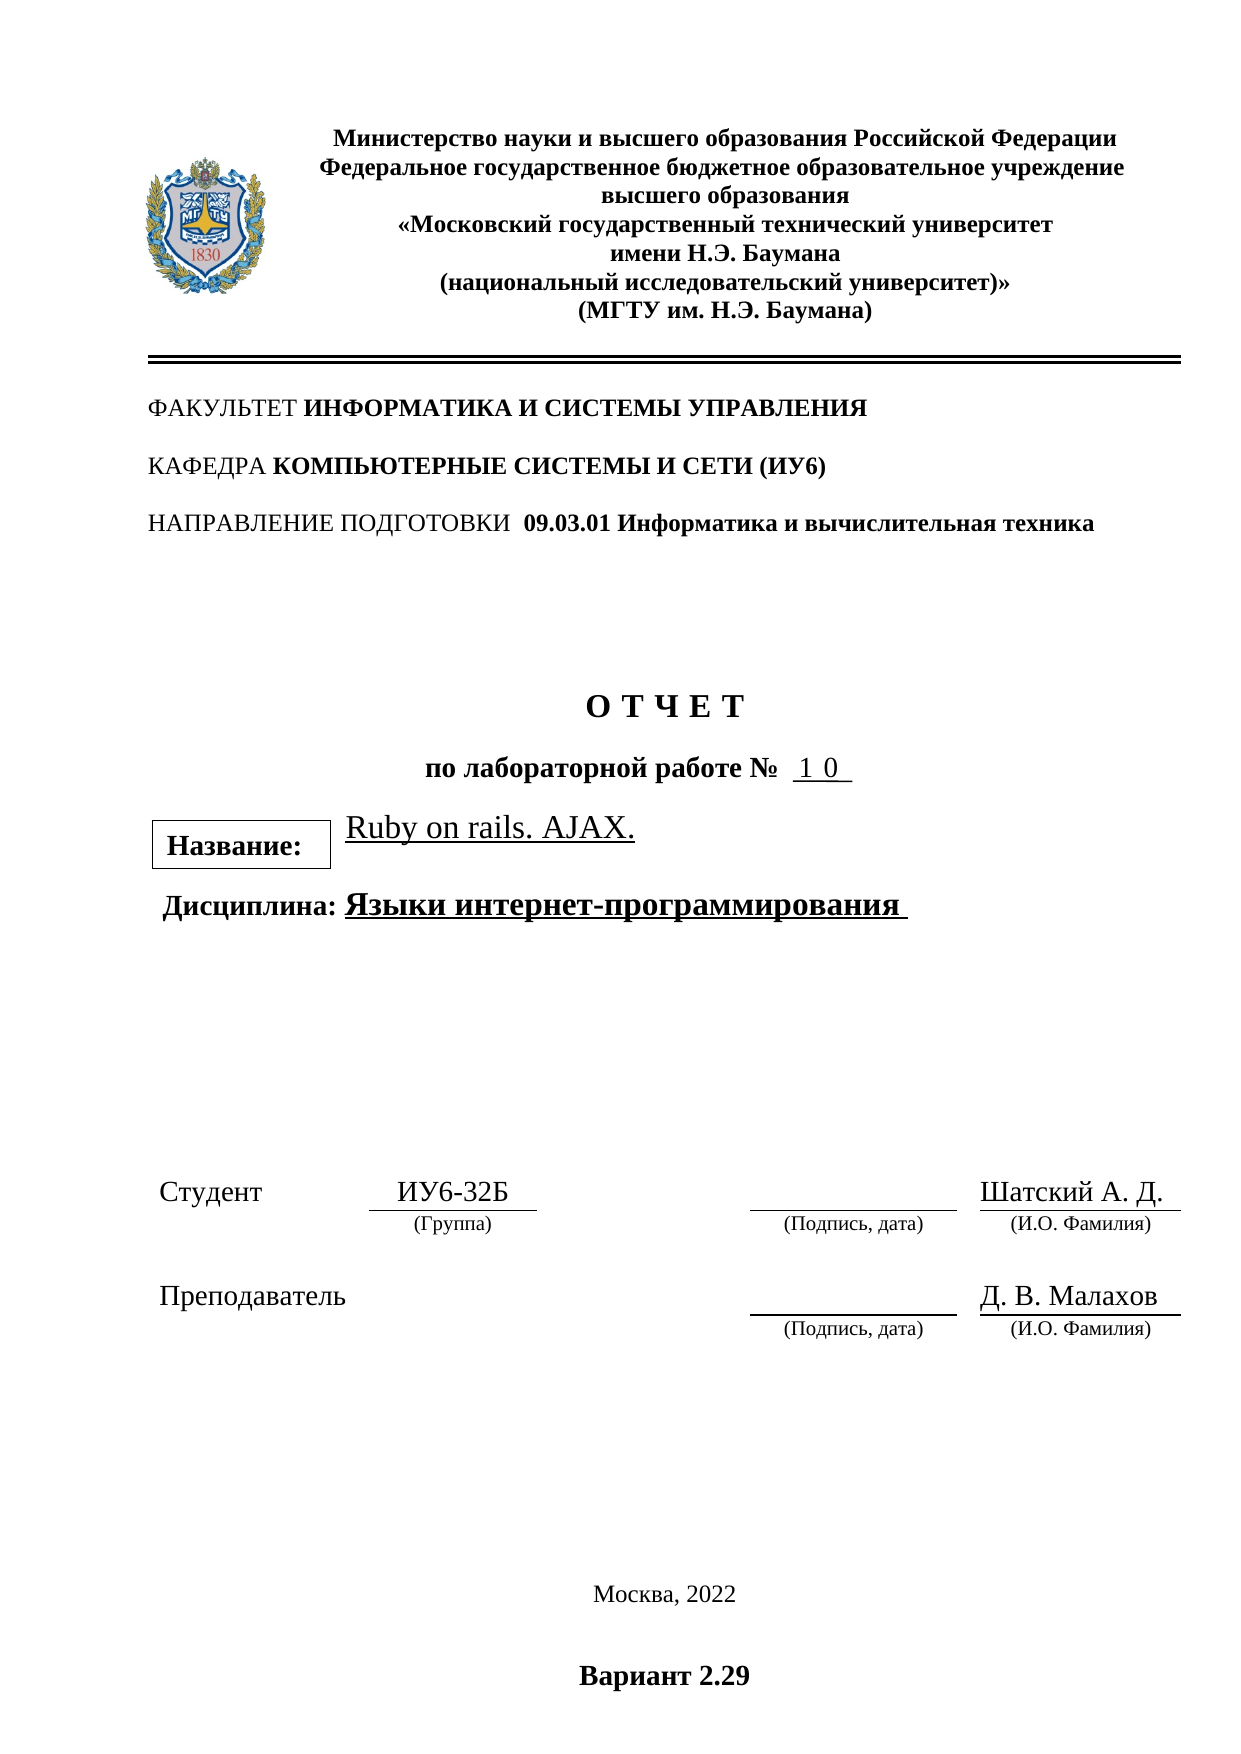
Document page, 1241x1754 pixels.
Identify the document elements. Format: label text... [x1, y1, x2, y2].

text КАФЕДРА Компьютерные системы и сети (ИУ6) [148, 451, 1181, 479]
table_cell [548, 1245, 738, 1278]
table_cell [357, 1245, 548, 1278]
text Название: [167, 828, 315, 861]
table_cell [357, 1316, 548, 1349]
table_cell (Группа) [357, 1211, 548, 1245]
picture [145, 157, 266, 294]
table_header [136, 123, 284, 324]
table_header ИУ6-32Б [357, 1174, 548, 1211]
table_cell Преподаватель [148, 1279, 357, 1316]
table_cell (И.О. Фамилия) [969, 1316, 1193, 1349]
table_cell [548, 1316, 738, 1349]
table_header [548, 1174, 738, 1211]
text Ruby on rails. AJAX. [162, 808, 1181, 846]
table_header [738, 1174, 969, 1211]
text Отчет [148, 687, 1181, 725]
table_header Министерство науки и высшего образования Российской Федерации Федеральное государственное бюджетное образовательное учреждение высшего образования «Московский государственный технический университет имени Н.Э. Баумана (национальный исследовательский университет)» (МГТУ им. Н.Э. Баумана) [284, 123, 1166, 324]
table_cell [148, 1211, 357, 1245]
table_cell [969, 1245, 1193, 1278]
table_cell [738, 1279, 969, 1316]
text ФАКУЛЬТЕТ Информатика и системы управления [148, 393, 1181, 422]
table_header 10 [797, 750, 871, 783]
text Вариант 2.29 [148, 1658, 1181, 1692]
table_cell (И.О. Фамилия) [969, 1211, 1193, 1245]
table_cell (Подпись, дата) [738, 1316, 969, 1349]
table_cell [148, 1316, 357, 1349]
table_header Шатский А. Д. [969, 1174, 1193, 1211]
table_cell [357, 1279, 548, 1316]
text НАПРАВЛЕНИЕ ПОДГОТОВКИ 09.03.01 Информатика и вычислительная техника [148, 508, 1181, 537]
text Москва, 2022 [148, 1579, 1181, 1608]
table_cell [548, 1279, 738, 1316]
table_cell [548, 1211, 738, 1245]
table_cell [738, 1245, 969, 1278]
table_cell Д. В. Малахов [969, 1279, 1193, 1316]
table_cell (Подпись, дата) [738, 1211, 969, 1245]
table_cell [148, 1245, 357, 1278]
text Дисциплина: Языки интернет-программирования [162, 884, 1181, 923]
table_header Студент [148, 1174, 357, 1211]
